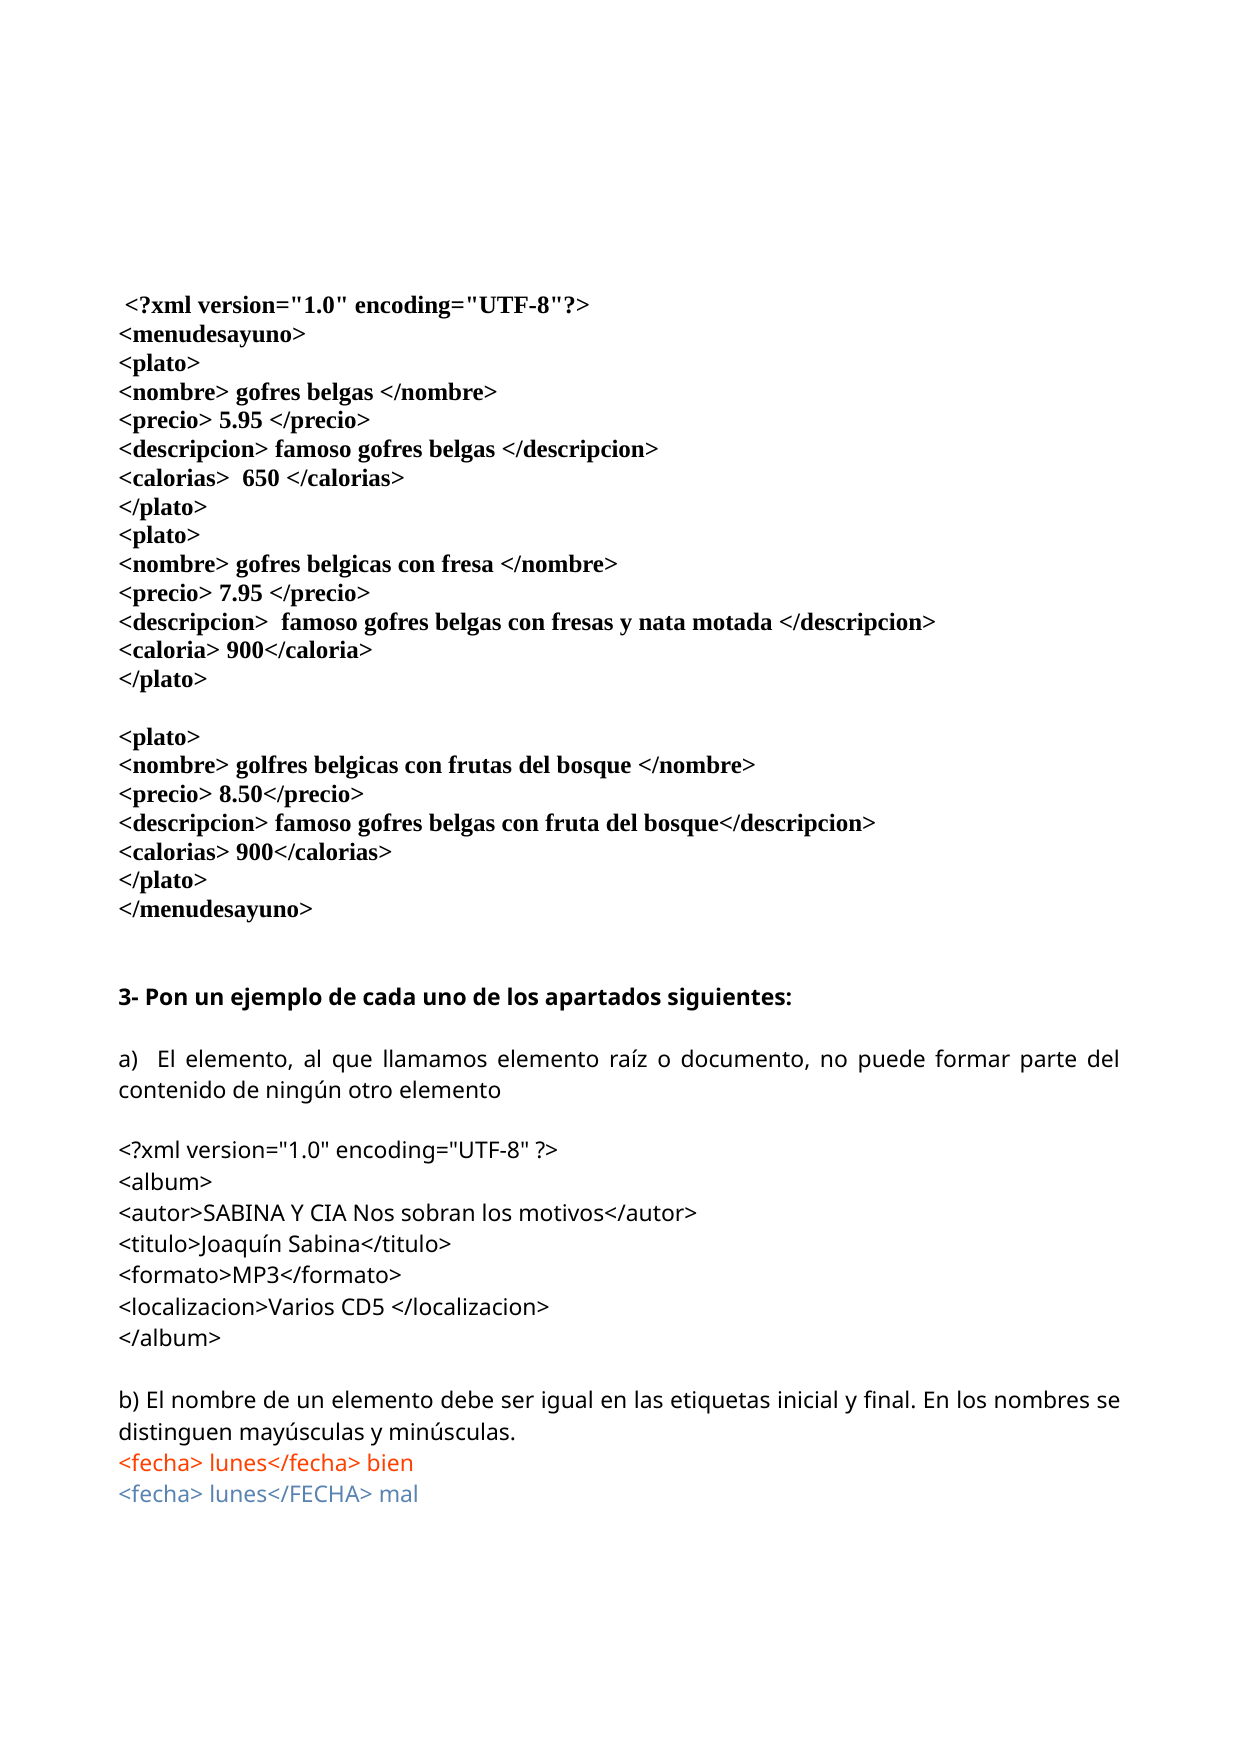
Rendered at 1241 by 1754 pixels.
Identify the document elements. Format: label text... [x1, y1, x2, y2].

text <descripcion> famoso gofres belgas </descripcion> [118, 434, 1122, 463]
text <titulo>Joaquín Sabina</titulo> [118, 1228, 1122, 1259]
text <plato> [118, 348, 1122, 377]
text </plato> [118, 492, 1122, 521]
text <calorias> 650 </calorias> [118, 463, 1122, 492]
text <calorias> 900</calorias> [118, 837, 1122, 866]
text <precio> 8.50</precio> [118, 779, 1122, 808]
text <nombre> gofres belgas </nombre> [118, 377, 1122, 406]
text <menudesayuno> [118, 319, 1122, 348]
text <fecha> lunes</FECHA> mal [118, 1478, 1122, 1509]
text <?xml version="1.0" encoding="UTF-8"?> [118, 291, 1122, 319]
text <album> [118, 1166, 1122, 1197]
text <descripcion> famoso gofres belgas con fresas y nata motada </descripcion> [118, 607, 1122, 636]
text <autor>SABINA Y CIA Nos sobran los motivos</autor> [118, 1197, 1122, 1228]
text <caloria> 900</caloria> [118, 636, 1122, 664]
text <nombre> gofres belgicas con fresa </nombre> [118, 549, 1122, 578]
text a) El elemento, al que llamamos elemento raíz o documento, no puede formar parte del contenido de ningún otro elemento [118, 1043, 1122, 1106]
text <precio> 5.95 </precio> [118, 406, 1122, 434]
text b) El nombre de un elemento debe ser igual en las etiquetas inicial y final. En los nombres se distinguen mayúsculas y minúsculas. [118, 1384, 1122, 1447]
text <nombre> golfres belgicas con frutas del bosque </nombre> [118, 751, 1122, 779]
text <descripcion> famoso gofres belgas con fruta del bosque</descripcion> [118, 808, 1122, 837]
text </plato> [118, 866, 1122, 894]
text <fecha> lunes</fecha> bien [118, 1447, 1122, 1478]
text </album> [118, 1322, 1122, 1353]
text </plato> [118, 664, 1122, 693]
text 3- Pon un ejemplo de cada uno de los apartados siguientes: [118, 981, 1122, 1012]
text <?xml version="1.0" encoding="UTF-8" ?> [118, 1134, 1122, 1166]
text <plato> [118, 521, 1122, 549]
text <plato> [118, 722, 1122, 751]
text <localizacion>Varios CD5 </localizacion> [118, 1291, 1122, 1322]
text </menudesayuno> [118, 894, 1122, 923]
text <precio> 7.95 </precio> [118, 578, 1122, 607]
text <formato>MP3</formato> [118, 1259, 1122, 1291]
